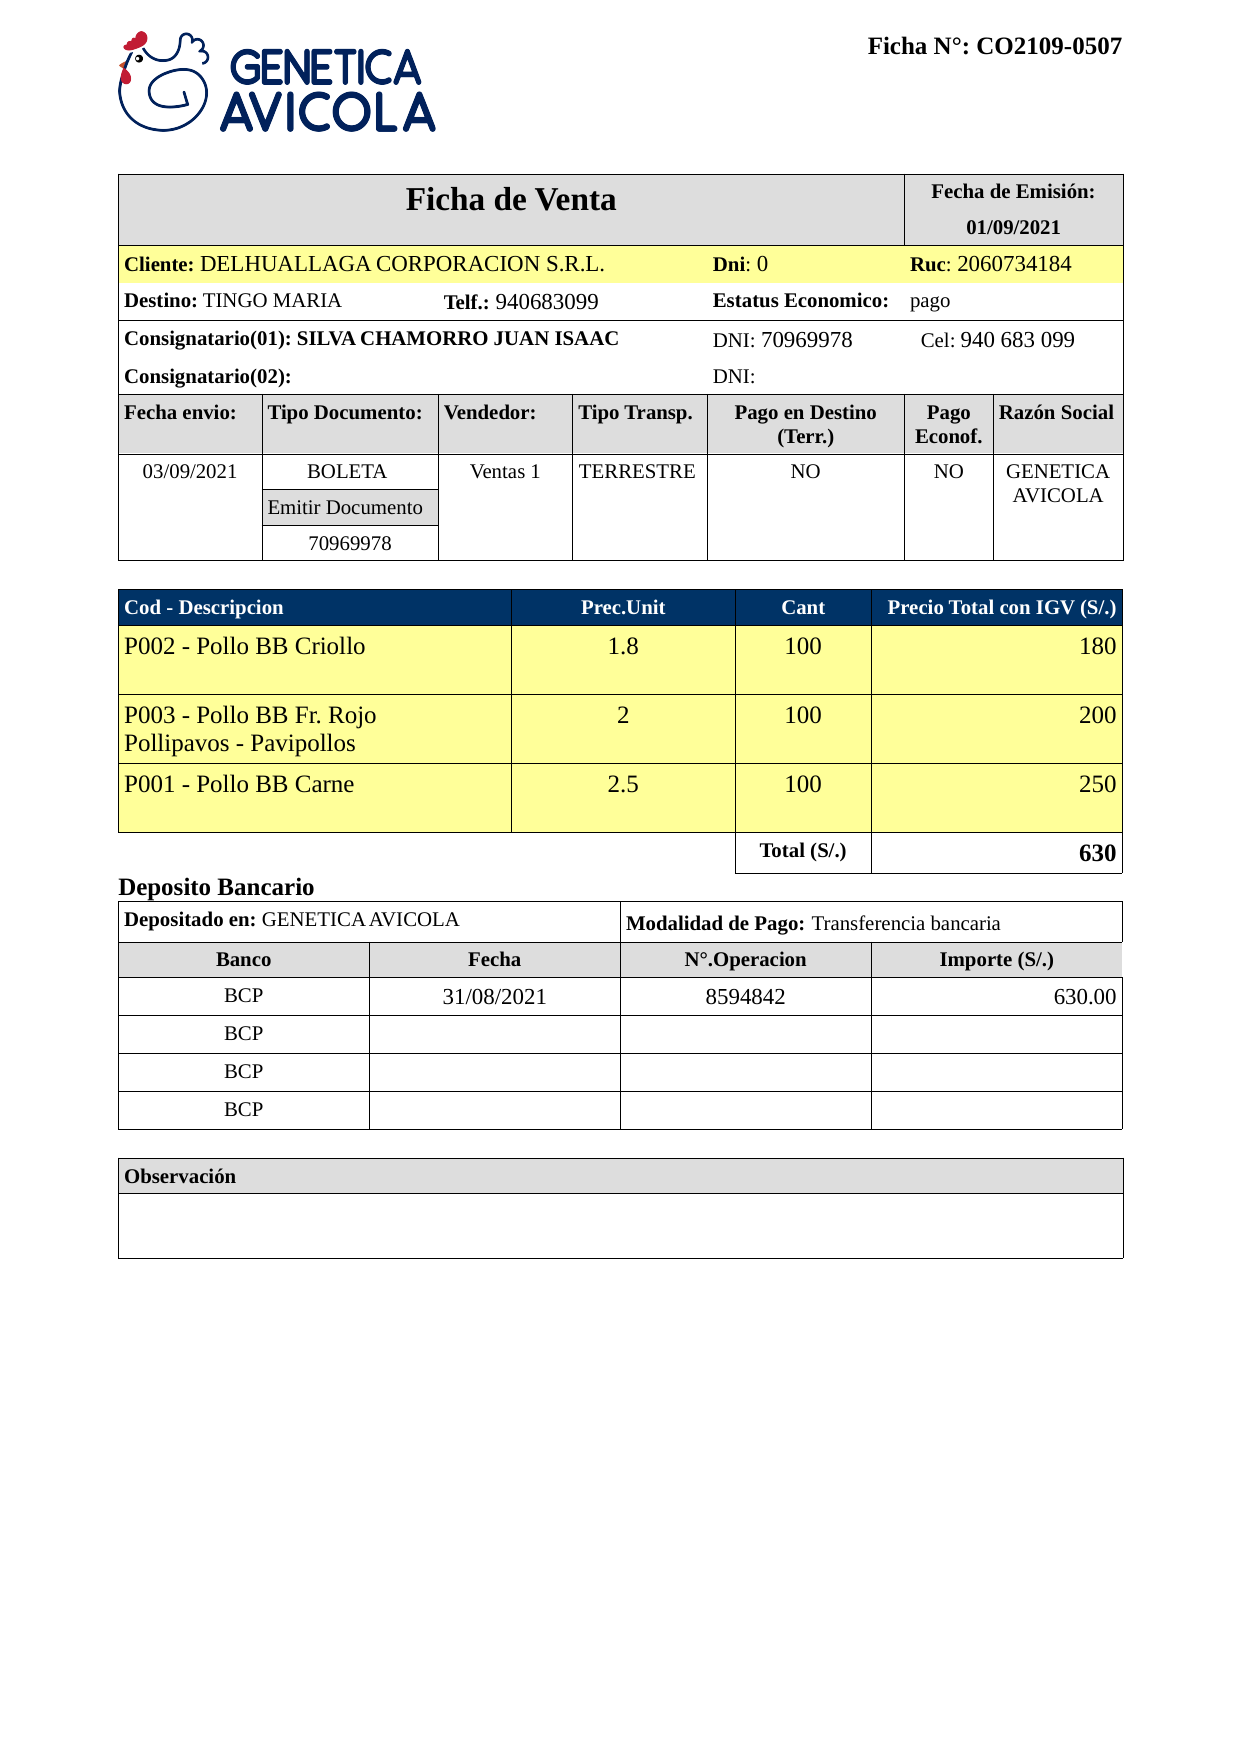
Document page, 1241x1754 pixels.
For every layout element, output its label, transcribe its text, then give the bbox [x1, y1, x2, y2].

table_cell Fecha [370, 943, 620, 977]
table_cell 2 [512, 695, 735, 763]
table_cell Telf.: 940683099 [438, 283, 707, 320]
table_cell BCP [119, 1054, 369, 1091]
table_cell Consignatario(02): [119, 358, 707, 394]
table_cell BCP [119, 1092, 369, 1129]
table_cell Ruc: 2060734184 [904, 246, 1123, 283]
table_cell DNI: [707, 358, 1123, 394]
table_cell 1.8 [512, 626, 735, 694]
table_cell 70969978 [263, 526, 438, 560]
table_cell Pago en Destino (Terr.) [708, 395, 904, 453]
table_cell 2.5 [512, 764, 735, 832]
table_cell Consignatario(01): SILVA CHAMORRO JUAN ISAAC [119, 321, 707, 358]
table_cell Cel: 940 683 099 [915, 321, 1123, 358]
table_cell 180 [872, 626, 1122, 694]
table_cell BOLETA [263, 455, 438, 489]
table_header Precio Total con IGV (S/.) [872, 590, 1122, 625]
table_cell 03/09/2021 [119, 455, 262, 560]
table_cell Tipo Transp. [573, 395, 707, 453]
table_cell [370, 1092, 620, 1129]
table_cell [370, 1016, 620, 1053]
table_header Prec.Unit [512, 590, 735, 625]
table_cell 100 [736, 764, 871, 832]
table_cell TERRESTRE [573, 455, 707, 560]
table_header Ficha de Venta [119, 175, 904, 245]
table_cell [511, 833, 735, 872]
table_cell Fecha envio: [119, 395, 262, 453]
table_cell [872, 1092, 1122, 1129]
table_cell 630 [872, 833, 1122, 872]
table_cell Dni: 0 [707, 246, 904, 283]
table_cell P001 - Pollo BB Carne [119, 764, 511, 832]
table_cell 8594842 [621, 978, 871, 1015]
table_cell 100 [736, 626, 871, 694]
table_header Depositado en: GENETICA AVICOLA [119, 902, 620, 942]
table_cell DNI: 70969978 [707, 321, 915, 358]
table_cell Pago Econof. [905, 395, 993, 453]
table_cell [119, 1194, 1123, 1258]
table_header Fecha de Emisión: [905, 175, 1123, 209]
table_cell 630.00 [872, 978, 1122, 1015]
table_cell 01/09/2021 [905, 209, 1123, 245]
table_cell 100 [736, 695, 871, 763]
text Deposito Bancario [118, 872, 1122, 901]
table_cell [872, 1016, 1122, 1053]
table_cell Destino: TINGO MARIA [119, 283, 438, 320]
table_cell [872, 1054, 1122, 1091]
table_cell [370, 1054, 620, 1091]
table_header Observación [119, 1159, 1123, 1193]
table_cell P002 - Pollo BB Criollo [119, 626, 511, 694]
table_cell BCP [119, 1016, 369, 1053]
table_cell [621, 1016, 871, 1053]
table_cell Total (S/.) [736, 833, 871, 872]
table_cell pago [904, 283, 1123, 320]
table_cell NO [708, 455, 904, 560]
table_cell Ventas 1 [439, 455, 572, 560]
table_cell Importe (S/.) [872, 943, 1122, 977]
table_cell Cliente: DELHUALLAGA CORPORACION S.R.L. [119, 246, 707, 283]
table_cell [118, 833, 511, 872]
table_cell [621, 1054, 871, 1091]
table_cell NO [905, 455, 993, 560]
table_cell N°.Operacion [621, 943, 871, 977]
table_cell Tipo Documento: [263, 395, 438, 453]
table_cell 200 [872, 695, 1122, 763]
table_cell BCP [119, 978, 369, 1015]
table_header Cant [736, 590, 871, 625]
table_cell 250 [872, 764, 1122, 832]
table_header Modalidad de Pago: Transferencia bancaria [621, 902, 1122, 942]
table_cell Emitir Documento [263, 490, 438, 525]
table_cell Estatus Economico: [707, 283, 904, 320]
table_cell [621, 1092, 871, 1129]
table_cell Razón Social [994, 395, 1123, 453]
table_cell Banco [119, 943, 369, 977]
table_cell GENETICA AVICOLA [994, 455, 1123, 560]
table_cell P003 - Pollo BB Fr. Rojo Pollipavos - Pavipollos [119, 695, 511, 763]
table_cell 31/08/2021 [370, 978, 620, 1015]
picture [118, 31, 436, 132]
table_cell Vendedor: [439, 395, 572, 453]
table_header Cod - Descripcion [119, 590, 511, 625]
